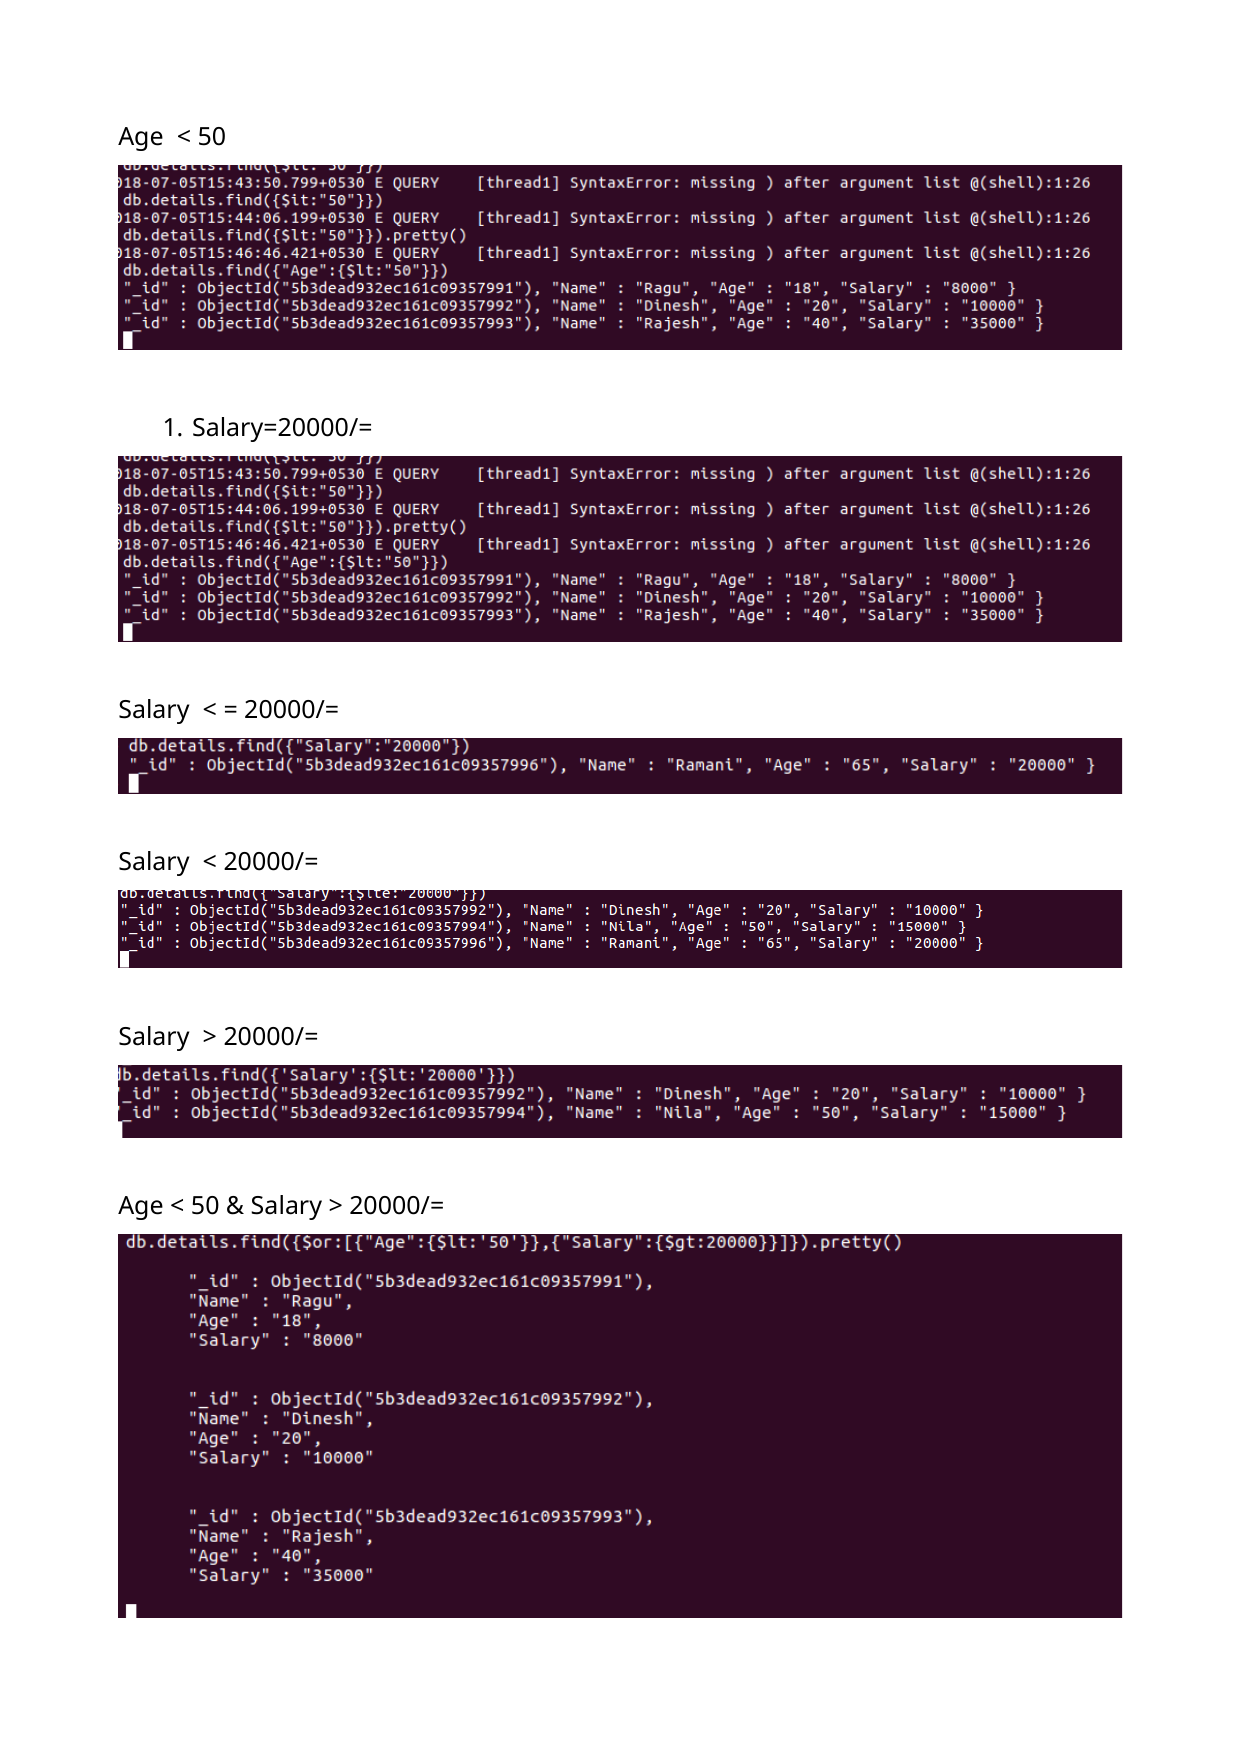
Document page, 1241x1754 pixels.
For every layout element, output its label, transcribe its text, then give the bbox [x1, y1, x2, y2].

text Salary < = 20000/= [118, 692, 1122, 726]
list Salary=20000/= [162, 410, 1122, 444]
text Age < 50 & Salary > 20000/= [118, 1188, 1122, 1222]
picture [118, 890, 1123, 968]
picture [118, 1234, 1123, 1618]
text Age < 50 [118, 118, 1122, 152]
picture [118, 1065, 1123, 1138]
picture [118, 456, 1123, 642]
picture [118, 165, 1123, 350]
text Salary < 20000/= [118, 843, 1122, 878]
text Salary > 20000/= [118, 1018, 1122, 1052]
picture [118, 738, 1123, 794]
